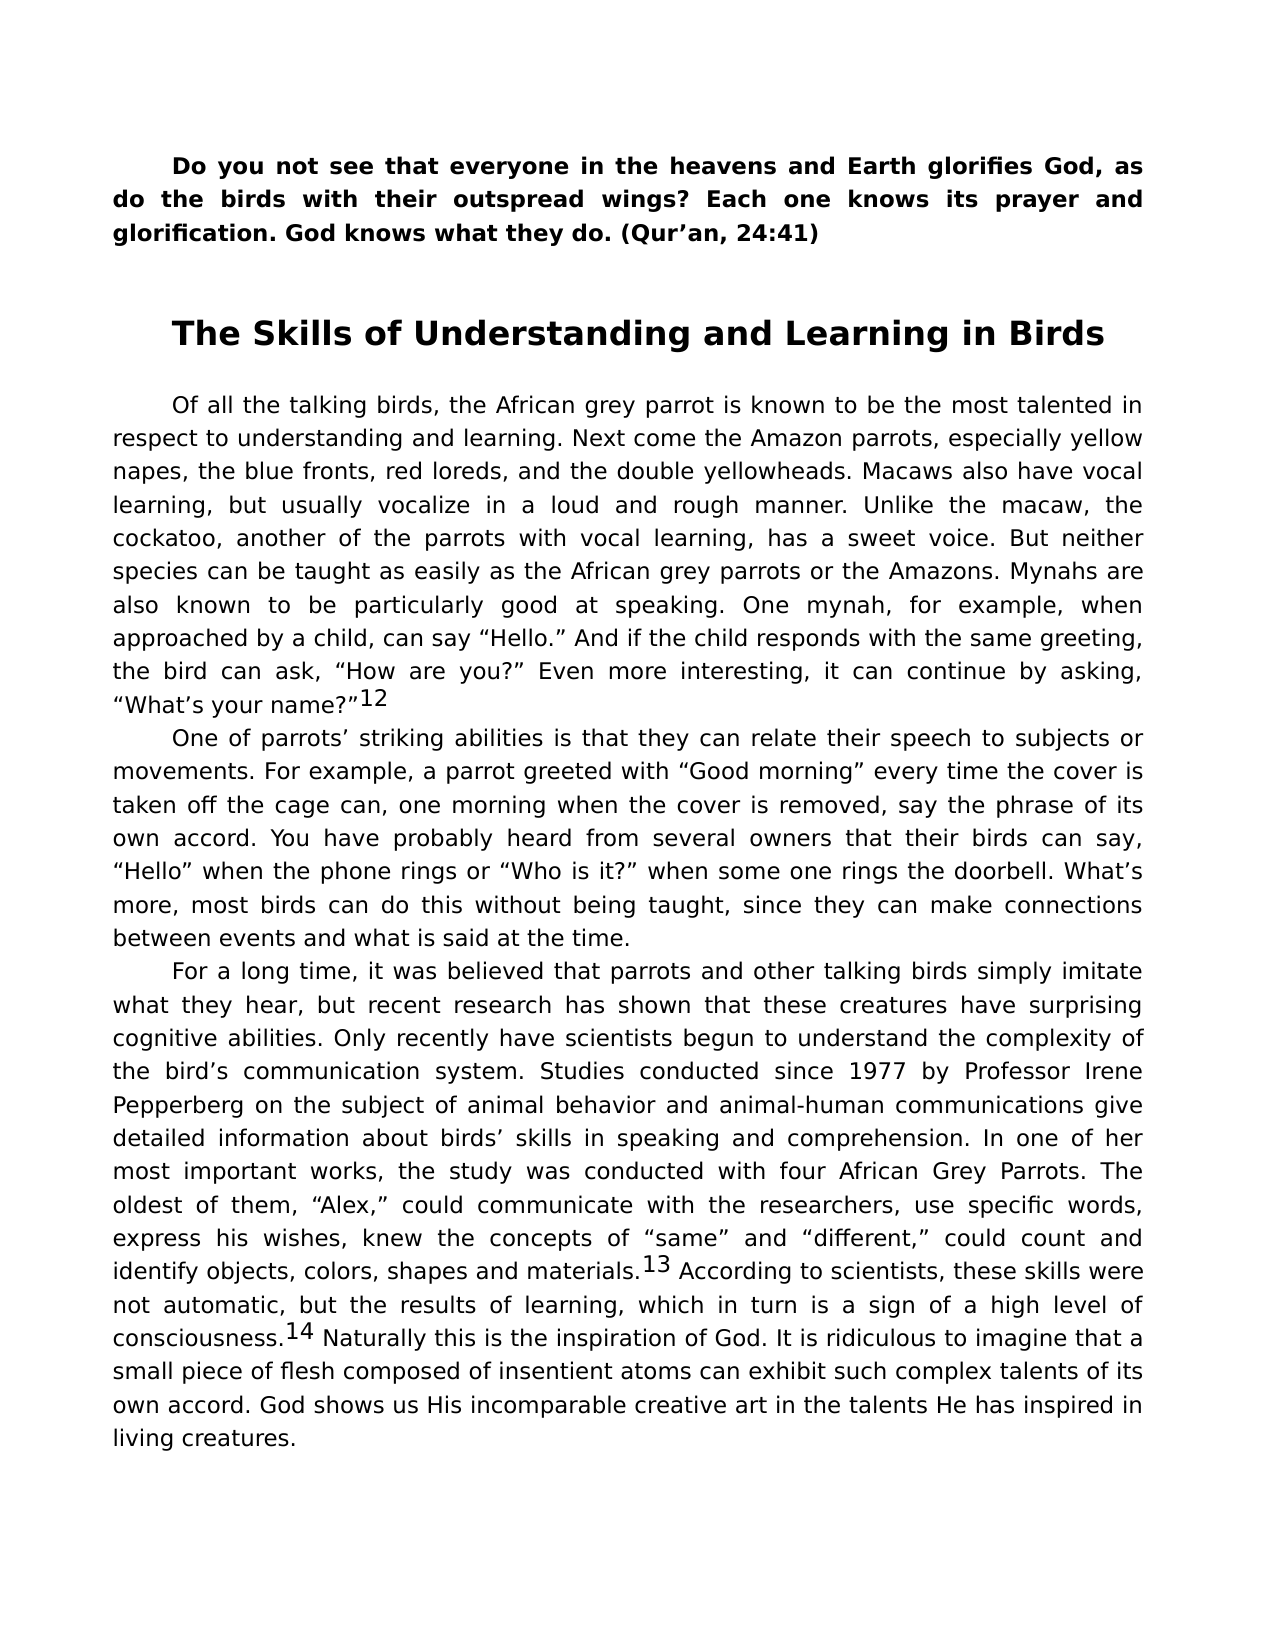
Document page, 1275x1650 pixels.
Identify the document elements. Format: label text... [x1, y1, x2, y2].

text For a long time, it was believed that parrots and other talking birds simply imitate what they hear, but recent research has shown that these creatures have surprising cognitive abilities. Only recently have scientists begun to understand the complexity of the bird’s communication system. Studies conducted since 1977 by Professor Irene Pepperberg on the subject of animal behavior and animal-human communications give detailed information about birds’ skills in speaking and comprehension. In one of her most important works, the study was conducted with four African Grey Parrots. The oldest of them, “Alex,” could communicate with the researchers, use specific words, express his wishes, knew the concepts of “same” and “different,” could count and identify objects, colors, shapes and materials.13 According to scientists, these skills were not automatic, but the results of learning, which in turn is a sign of a high level of consciousness.14 Naturally this is the inspiration of God. It is ridiculous to imagine that a small piece of flesh composed of insentient atoms can exhibit such complex talents of its own accord. God shows us His incomparable creative art in the talents He has inspired in living creatures. [112, 953, 1145, 1453]
text The Skills of Understanding and Learning in Birds [112, 314, 1145, 353]
text Do you not see that everyone in the heavens and Earth glorifies God, as do the birds with their outspread wings? Each one knows its prayer and glorification. God knows what they do. (Qur’an, 24:41) [112, 148, 1145, 248]
text Of all the talking birds, the African grey parrot is known to be the most talented in respect to understanding and learning. Next come the Amazon parrots, especially yellow napes, the blue fronts, red loreds, and the double yellowheads. Macaws also have vocal learning, but usually vocalize in a loud and rough manner. Unlike the macaw, the cockatoo, another of the parrots with vocal learning, has a sweet voice. But neither species can be taught as easily as the African grey parrots or the Amazons. Mynahs are also known to be particularly good at speaking. One mynah, for example, when approached by a child, can say “Hello.” And if the child responds with the same greeting, the bird can ask, “How are you?” Even more interesting, it can continue by asking, “What’s your name?”12 [112, 386, 1145, 720]
text One of parrots’ striking abilities is that they can relate their speech to subjects or movements. For example, a parrot greeted with “Good morning” every time the cover is taken off the cage can, one morning when the cover is removed, say the phrase of its own accord. You have probably heard from several owners that their birds can say, “Hello” when the phone rings or “Who is it?” when some one rings the doorbell. What’s more, most birds can do this without being taught, since they can make connections between events and what is said at the time. [112, 720, 1145, 953]
